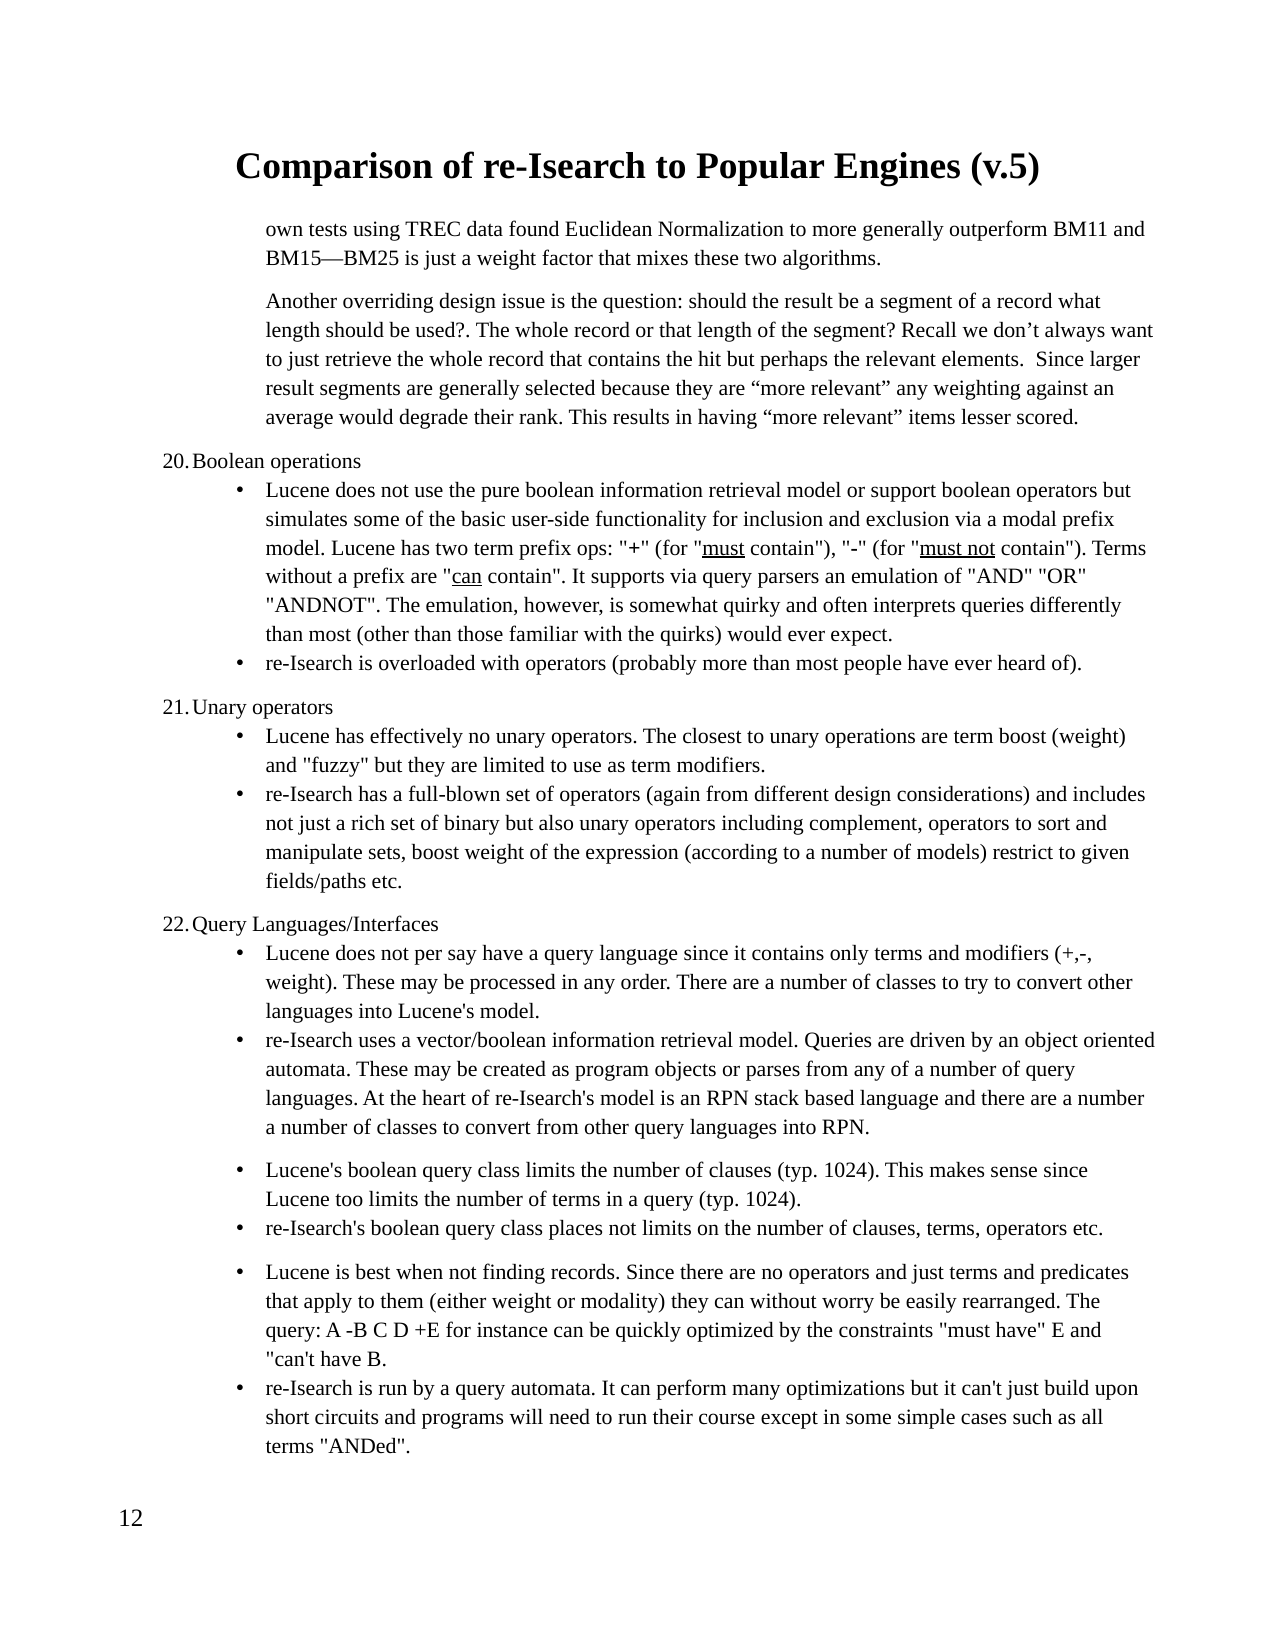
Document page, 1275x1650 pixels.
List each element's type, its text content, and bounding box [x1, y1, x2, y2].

list Unary operators [162, 694, 1157, 719]
list Lucene does not per say have a query language since it contains only terms and modifiers (+,-, weight). These may be processed in any order. There are a number of classes to try to convert other languages into Lucene's model. [236, 940, 1157, 1023]
list Boolean operations [162, 448, 1157, 473]
list re-Isearch has a full-blown set of operators (again from different design considerations) and includes not just a rich set of binary but also unary operators including complement, operators to sort and manipulate sets, boost weight of the expression (according to a number of models) restrict to given fields/paths etc. [236, 781, 1157, 893]
list re-Isearch is overloaded with operators (probably more than most people have ever heard of). [236, 650, 1157, 676]
list Query Languages/Interfaces [162, 911, 1157, 936]
list re-Isearch uses a vector/boolean information retrieval model. Queries are driven by an object oriented automata. These may be created as program objects or parses from any of a number of query languages. At the heart of re-Isearch's model is an RPN stack based language and there are a number a number of classes to convert from other query languages into RPN. [236, 1027, 1157, 1139]
list Another overriding design issue is the question: should the result be a segment of a record what length should be used?. The whole record or that length of the segment? Recall we don’t always want to just retrieve the whole record that contains the hit but perhaps the relevant elements. Since larger result segments are generally selected because they are “more relevant” any weighting against an average would degrade their rank. This results in having “more relevant” items lesser scored. [236, 288, 1157, 429]
list re-Isearch's boolean query class places not limits on the number of clauses, terms, operators etc. [236, 1215, 1157, 1241]
list Lucene's boolean query class limits the number of clauses (typ. 1024). This makes sense since Lucene too limits the number of terms in a query (typ. 1024). [236, 1157, 1157, 1212]
list own tests using TREC data found Euclidean Normalization to more generally outperform BM11 and BM15—BM25 is just a weight factor that mixes these two algorithms. [236, 216, 1157, 270]
list re-Isearch is run by a query automata. It can perform many optimizations but it can't just build upon short circuits and programs will need to run their course except in some simple cases such as all terms "ANDed". [236, 1375, 1157, 1458]
list Lucene has effectively no unary operators. The closest to unary operations are term boost (weight) and "fuzzy" but they are limited to use as term modifiers. [236, 723, 1157, 777]
list Lucene is best when not finding records. Since there are no operators and just terms and predicates that apply to them (either weight or modality) they can without worry be easily rearranged. The query: A -B C D +E for instance can be quickly optimized by the constraints "must have" E and "can't have B. [236, 1259, 1157, 1371]
list Lucene does not use the pure boolean information retrieval model or support boolean operators but simulates some of the basic user-side functionality for inclusion and exclusion via a modal prefix model. Lucene has two term prefix ops: "+" (for "must contain"), "-" (for "must not contain"). Terms without a prefix are "can contain". It supports via query parsers an emulation of "AND" "OR" "ANDNOT". The emulation, however, is somewhat quirky and often interprets queries differently than most (other than those familiar with the quirks) would ever expect. [236, 477, 1157, 647]
